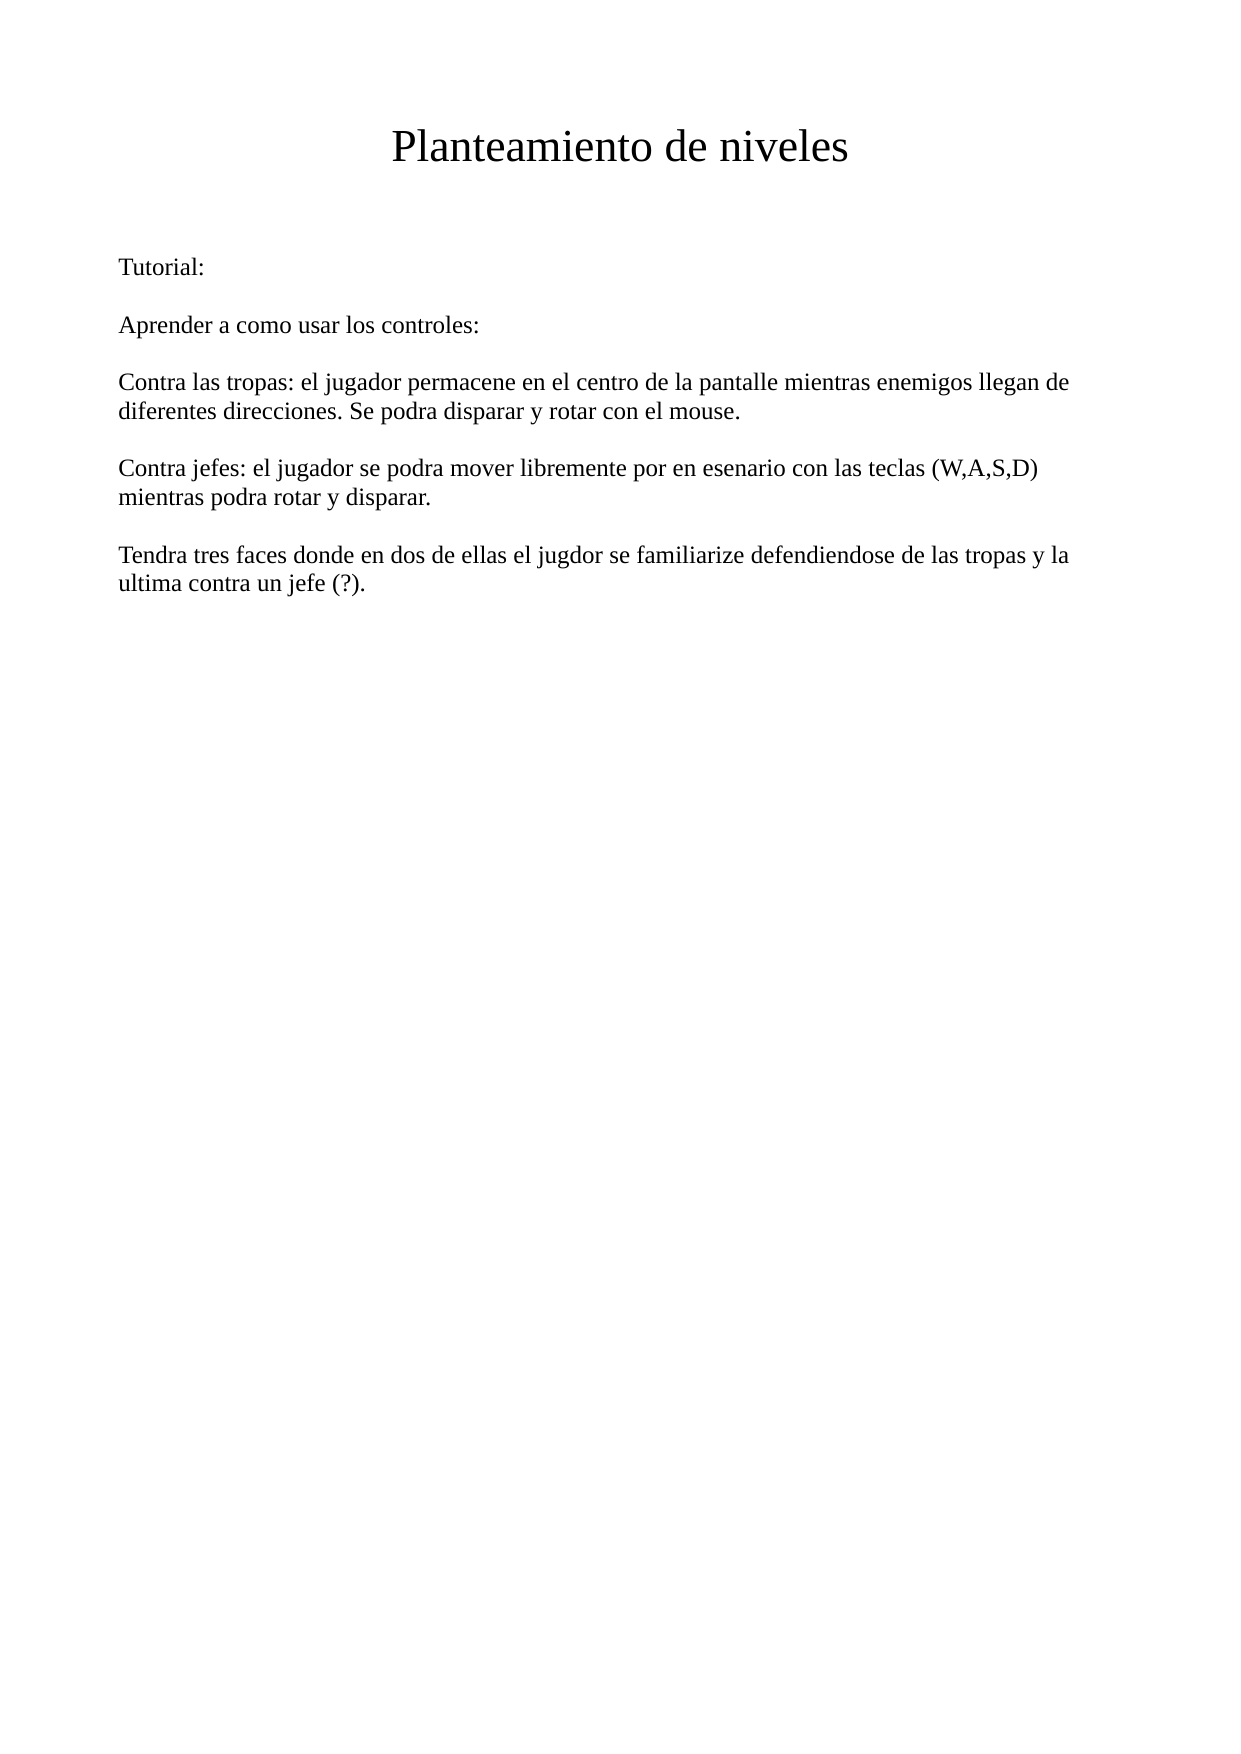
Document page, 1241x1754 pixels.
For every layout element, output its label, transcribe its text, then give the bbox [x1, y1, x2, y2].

text Planteamiento de niveles [118, 118, 1122, 171]
text Aprender a como usar los controles: [118, 310, 1122, 338]
text Contra jefes: el jugador se podra mover libremente por en esenario con las teclas (W,A,S,D) mientras podra rotar y disparar. [118, 453, 1122, 511]
text Tutorial: [118, 252, 1122, 281]
text Contra las tropas: el jugador permacene en el centro de la pantalle mientras enemigos llegan de diferentes direcciones. Se podra disparar y rotar con el mouse. [118, 367, 1122, 425]
text Tendra tres faces donde en dos de ellas el jugdor se familiarize defendiendose de las tropas y la ultima contra un jefe (?). [118, 540, 1122, 597]
